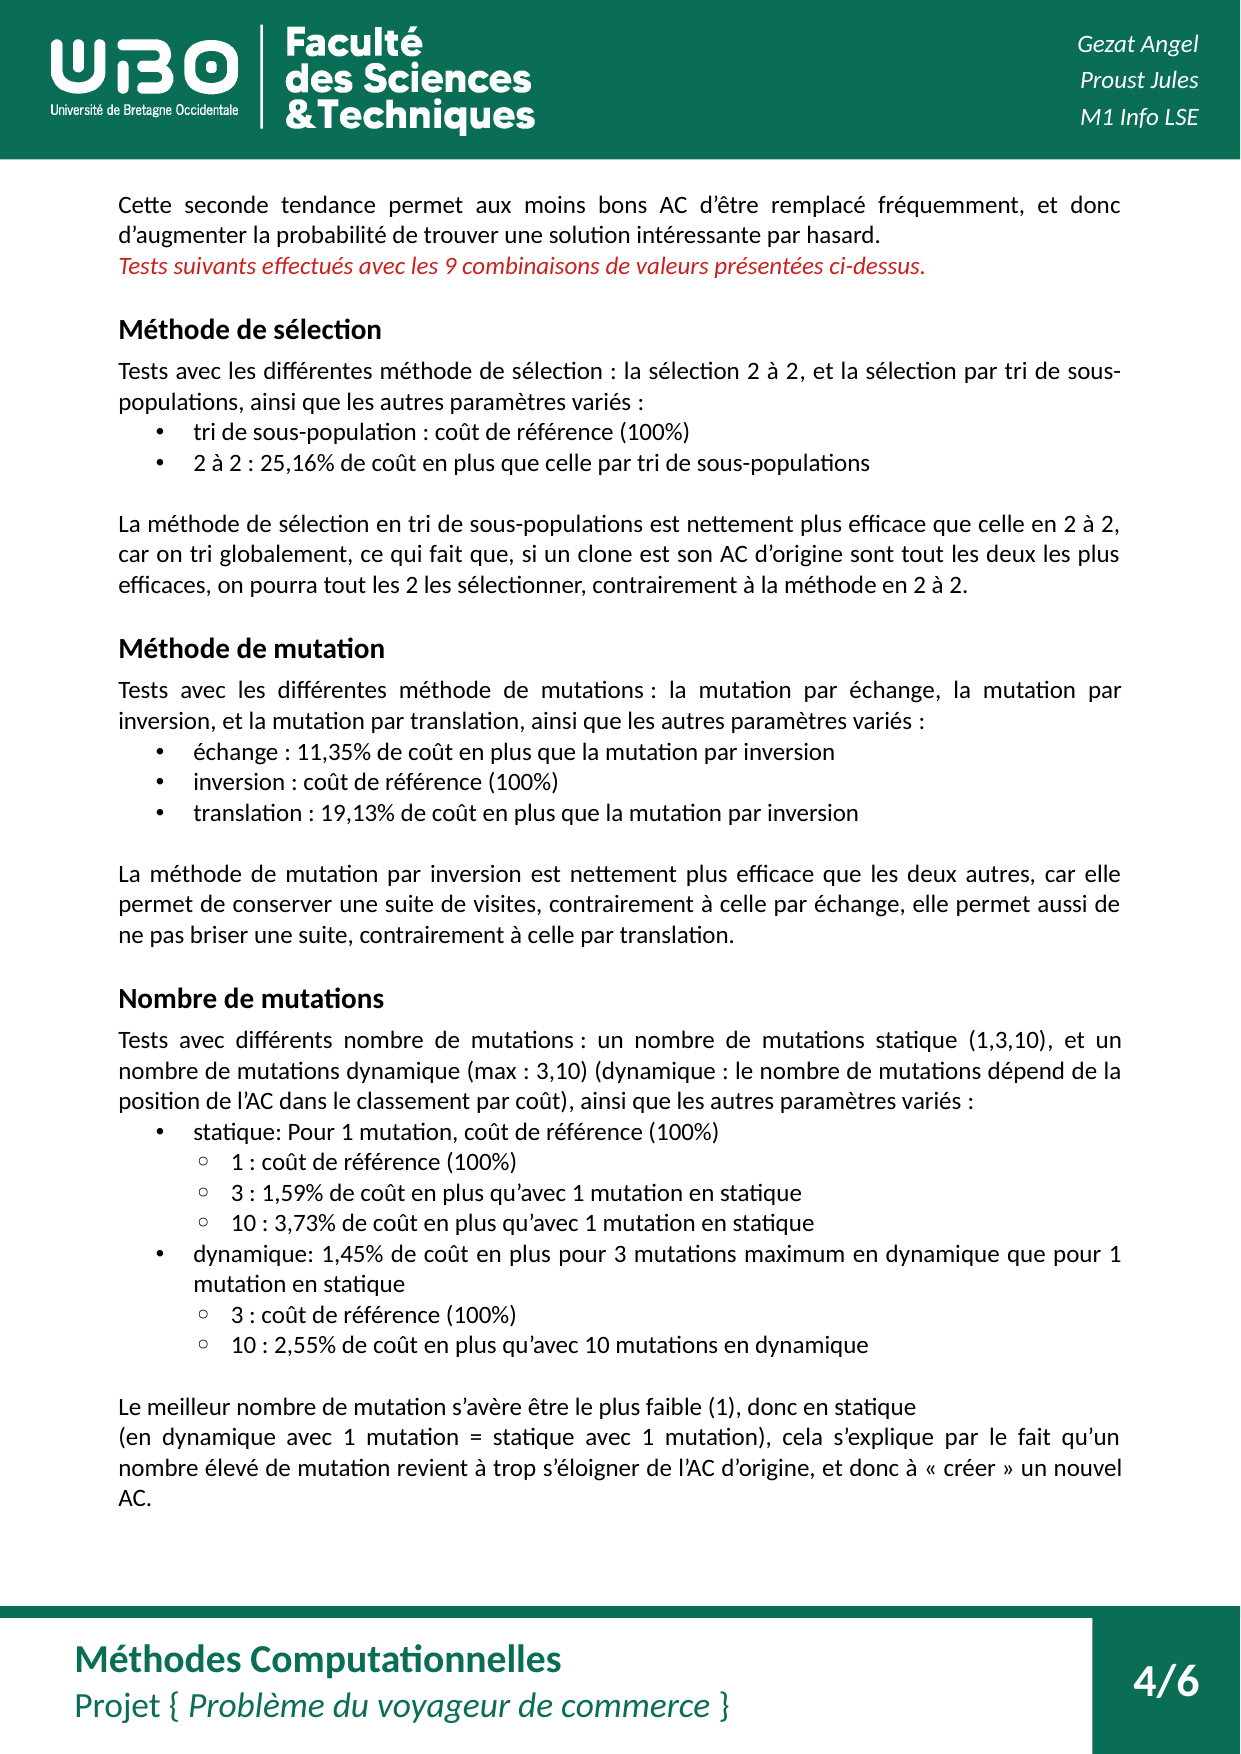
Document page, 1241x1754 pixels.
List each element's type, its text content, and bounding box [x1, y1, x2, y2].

text La méthode de mutation par inversion est nettement plus efficace que les deux autres, car elle permet de conserver une suite de visites, contrairement à celle par échange, elle permet aussi de ne pas briser une suite, contrairement à celle par translation. [118, 858, 1122, 949]
text La méthode de sélection en tri de sous-populations est nettement plus efficace que celle en 2 à 2, car on tri globalement, ce qui fait que, si un clone est son AC d’origine sont tout les deux les plus efficaces, on pourra tout les 2 les sélectionner, contrairement à la méthode en 2 à 2. [118, 508, 1122, 600]
text Tests avec différents nombre de mutations : un nombre de mutations statique (1,3,10), et un nombre de mutations dynamique (max : 3,10) (dynamique : le nombre de mutations dépend de la position de l’AC dans le classement par coût), ainsi que les autres paramètres variés : [118, 1024, 1122, 1116]
subtitle Méthode de sélection [118, 311, 1122, 347]
list échange : 11,35% de coût en plus que la mutation par inversion [156, 736, 1122, 766]
list 2 à 2 : 25,16% de coût en plus que celle par tri de sous-populations [156, 447, 1122, 478]
text Tests suivants effectués avec les 9 combinaisons de valeurs présentées ci-dessus. [118, 250, 1122, 281]
list inversion : coût de référence (100%) [156, 766, 1122, 797]
list 1 : coût de référence (100%) [193, 1146, 1122, 1177]
list statique: Pour 1 mutation, coût de référence (100%) [156, 1116, 1122, 1146]
picture [43, 20, 539, 139]
list 10 : 3,73% de coût en plus qu’avec 1 mutation en statique [193, 1207, 1122, 1238]
list 10 : 2,55% de coût en plus qu’avec 10 mutations en dynamique [193, 1329, 1122, 1360]
list tri de sous-population : coût de référence (100%) [156, 417, 1122, 447]
text Tests avec les différentes méthode de sélection : la sélection 2 à 2, et la sélection par tri de sous-populations, ainsi que les autres paramètres variés : [118, 356, 1122, 417]
list 3 : coût de référence (100%) [193, 1299, 1122, 1329]
text Tests avec les différentes méthode de mutations : la mutation par échange, la mutation par inversion, et la mutation par translation, ainsi que les autres paramètres variés : [118, 675, 1122, 736]
text Cette seconde tendance permet aux moins bons AC d’être remplacé fréquemment, et donc d’augmenter la probabilité de trouver une solution intéressante par hasard. [118, 189, 1122, 250]
subtitle Nombre de mutations [118, 980, 1122, 1016]
list translation : 19,13% de coût en plus que la mutation par inversion [156, 797, 1122, 827]
text (en dynamique avec 1 mutation = statique avec 1 mutation), cela s’explique par le fait qu’un nombre élevé de mutation revient à trop s’éloigner de l’AC d’origine, et donc à « créer » un nouvel AC. [118, 1421, 1122, 1513]
list 3 : 1,59% de coût en plus qu’avec 1 mutation en statique [193, 1177, 1122, 1207]
text Le meilleur nombre de mutation s’avère être le plus faible (1), donc en statique [118, 1391, 1122, 1421]
list dynamique: 1,45% de coût en plus pour 3 mutations maximum en dynamique que pour 1 mutation en statique [156, 1238, 1122, 1299]
subtitle Méthode de mutation [118, 630, 1122, 666]
